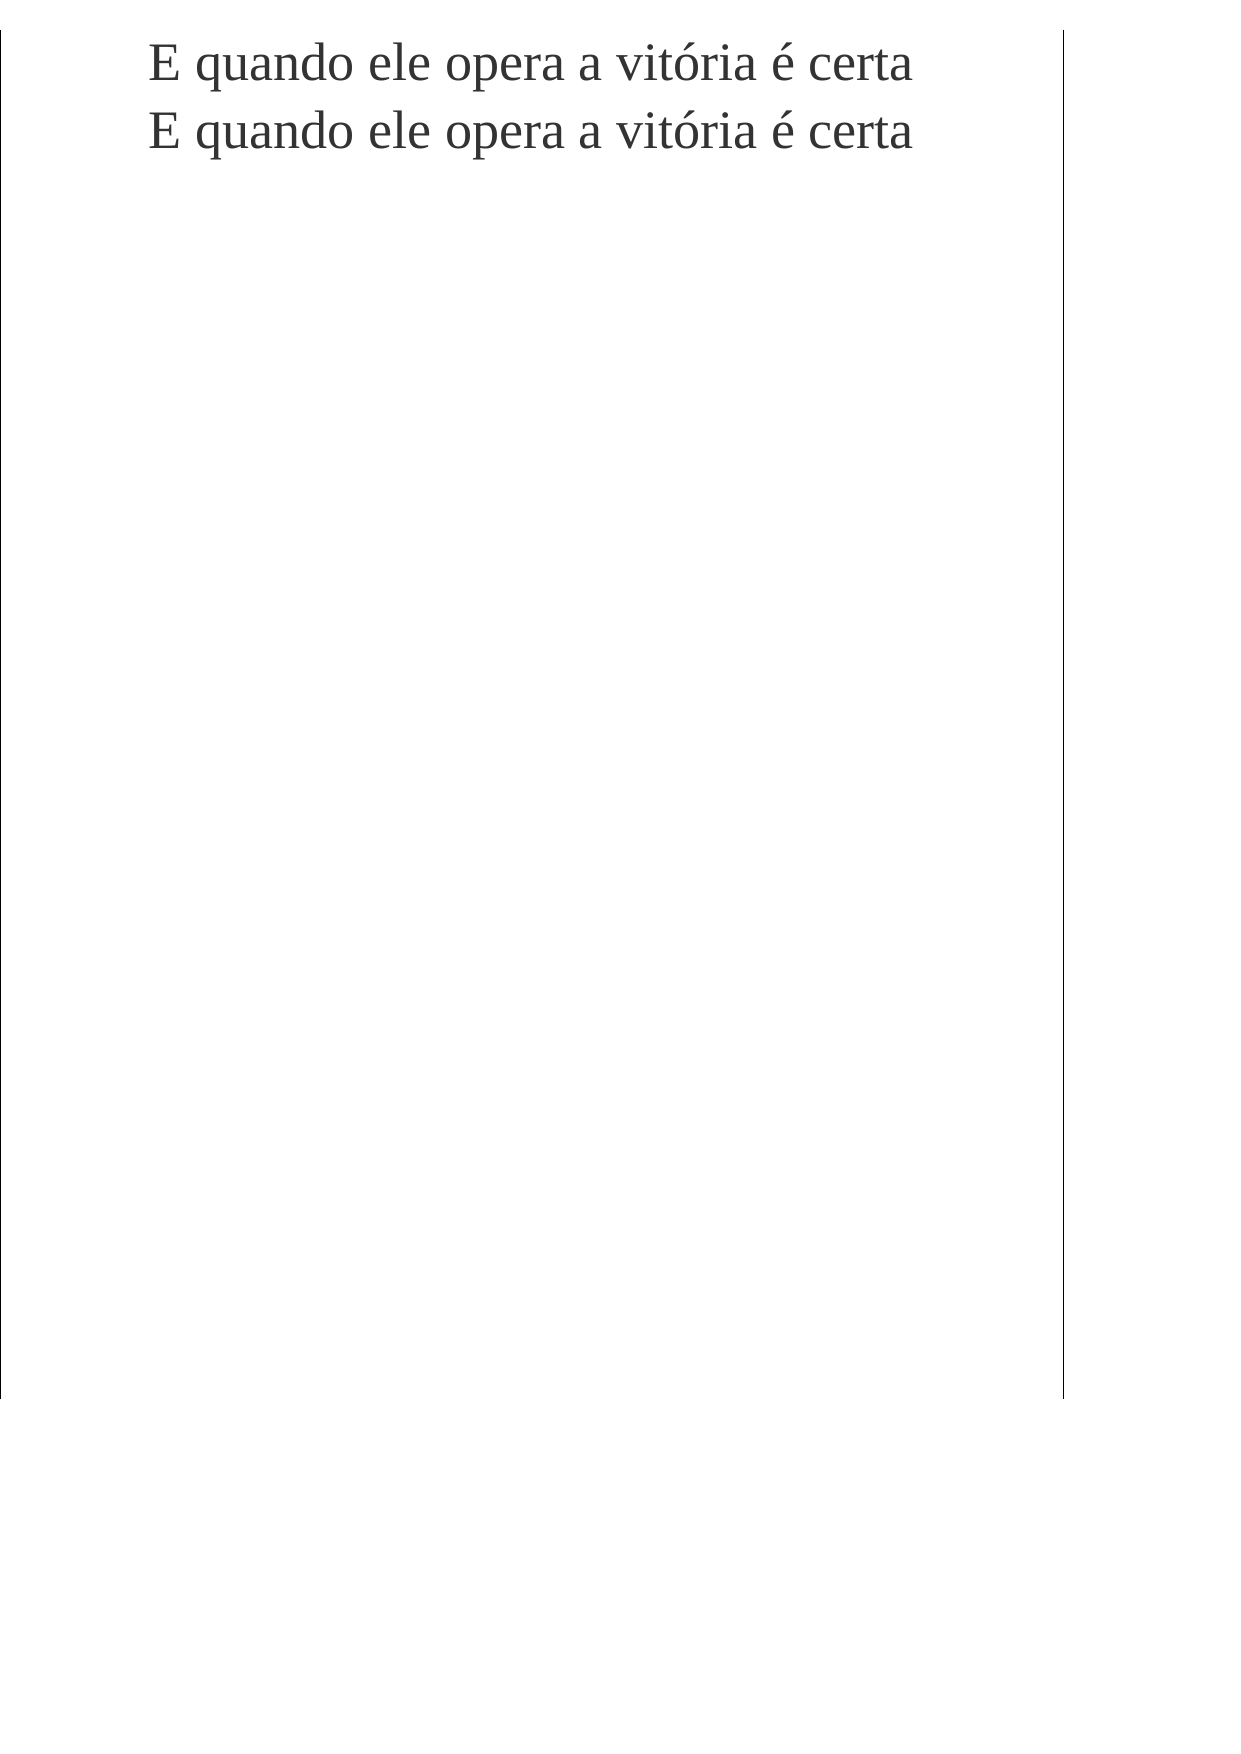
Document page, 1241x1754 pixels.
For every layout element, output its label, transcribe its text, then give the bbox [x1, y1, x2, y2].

text E quando ele opera a vitória é certa [29, 98, 1033, 160]
text E quando ele opera a vitória é certa [29, 29, 1033, 92]
